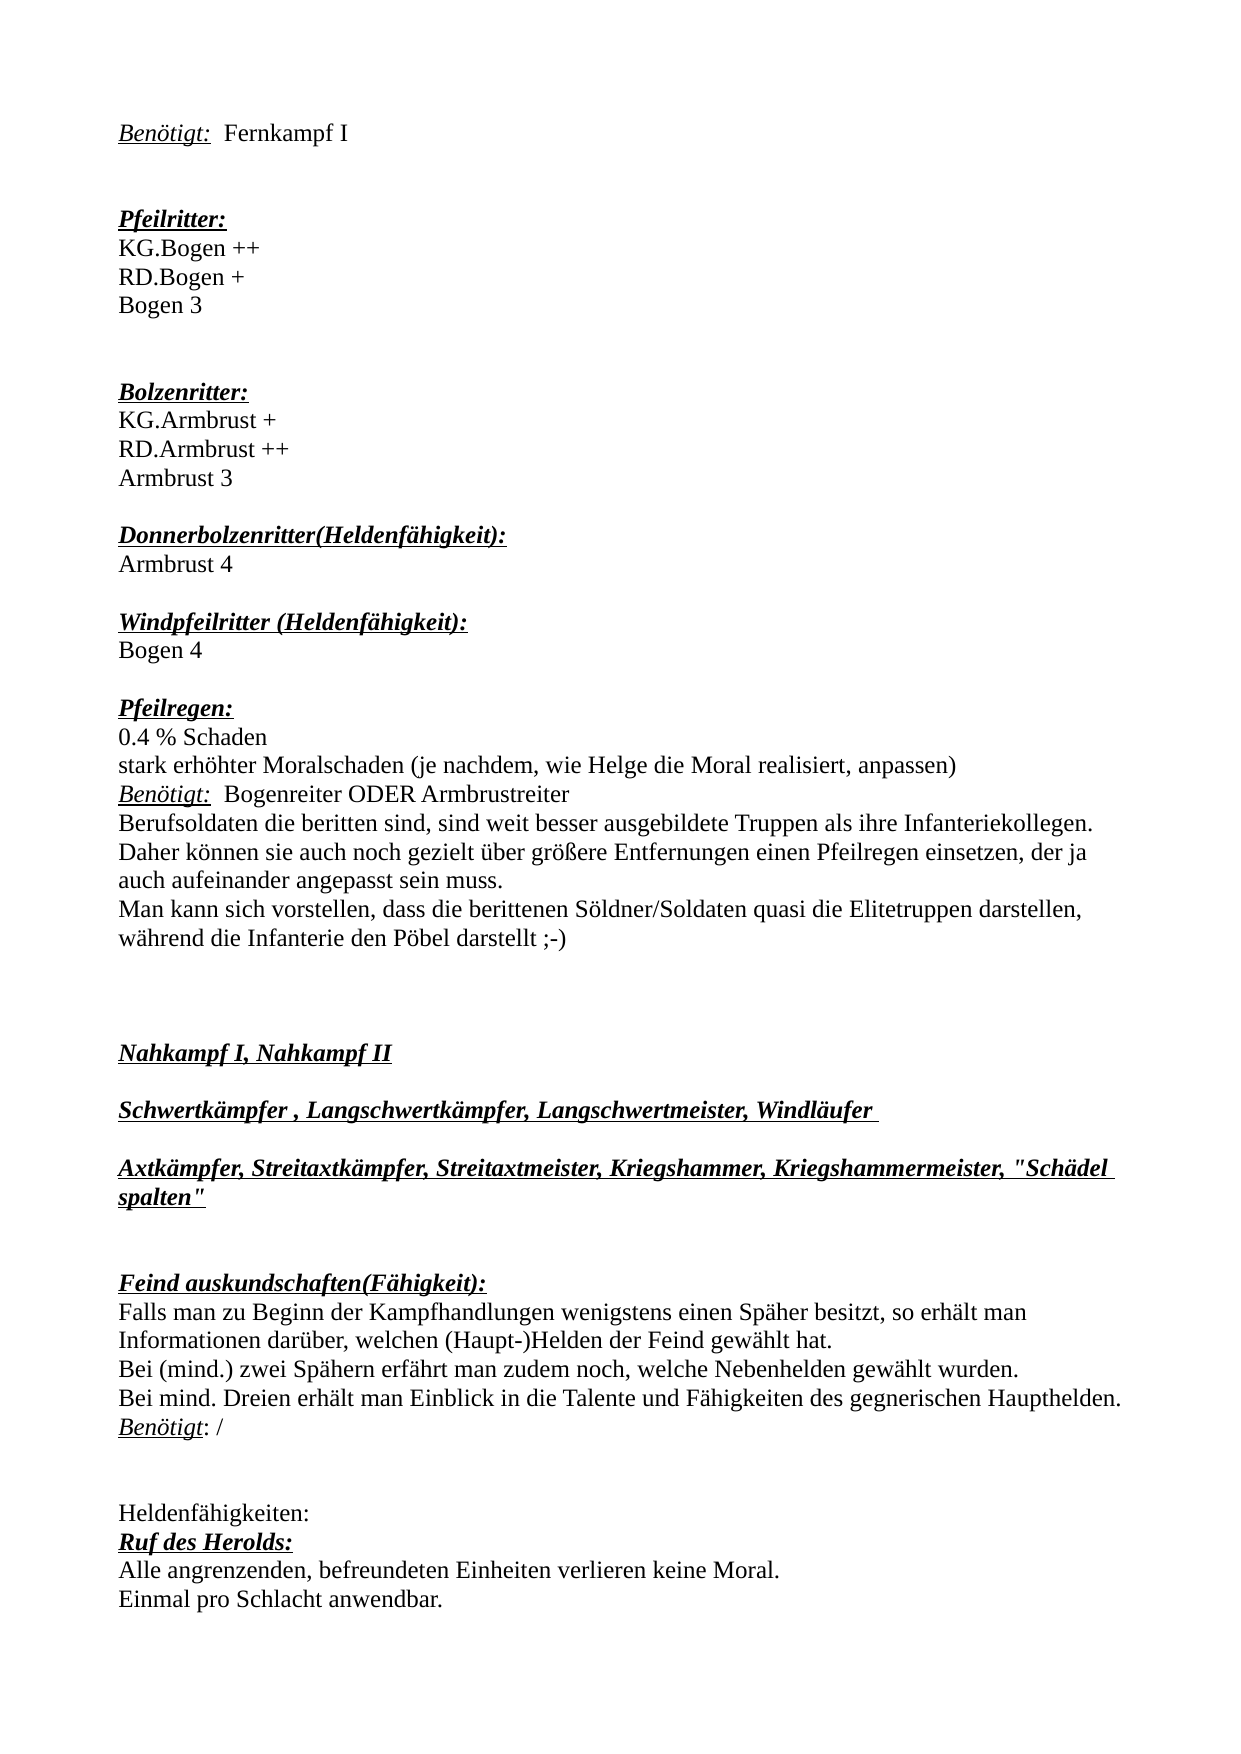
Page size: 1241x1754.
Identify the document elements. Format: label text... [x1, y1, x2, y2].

text Bei (mind.) zwei Spähern erfährt man zudem noch, welche Nebenhelden gewählt wurden. [118, 1354, 1122, 1383]
text Donnerbolzenritter(Heldenfähigkeit): [118, 521, 1122, 549]
text Berufsoldaten die beritten sind, sind weit besser ausgebildete Truppen als ihre Infanteriekollegen. [118, 808, 1122, 837]
text Benötigt: / [118, 1412, 1122, 1441]
text Bogen 4 [118, 636, 1122, 664]
text RD.Armbrust ++ [118, 434, 1122, 463]
text 0.4 % Schaden [118, 722, 1122, 751]
text Einmal pro Schlacht anwendbar. [118, 1584, 1122, 1613]
text Bei mind. Dreien erhält man Einblick in die Talente und Fähigkeiten des gegnerischen Haupthelden. [118, 1383, 1122, 1412]
text Ruf des Herolds: [118, 1527, 1122, 1556]
text Alle angrenzenden, befreundeten Einheiten verlieren keine Moral. [118, 1556, 1122, 1584]
text Heldenfähigkeiten: [118, 1498, 1122, 1527]
text Man kann sich vorstellen, dass die berittenen Söldner/Soldaten quasi die Elitetruppen darstellen, während die Infanterie den Pöbel darstellt ;-) [118, 894, 1122, 952]
text Armbrust 4 [118, 549, 1122, 578]
text Falls man zu Beginn der Kampfhandlungen wenigstens einen Späher besitzt, so erhält man Informationen darüber, welchen (Haupt-)Helden der Feind gewählt hat. [118, 1297, 1122, 1354]
text Armbrust 3 [118, 463, 1122, 492]
text KG.Bogen ++ [118, 233, 1122, 262]
text Benötigt: Bogenreiter ODER Armbrustreiter [118, 779, 1122, 808]
text Feind auskundschaften(Fähigkeit): [118, 1268, 1122, 1297]
text Bogen 3 [118, 291, 1122, 319]
text Axtkämpfer, Streitaxtkämpfer, Streitaxtmeister, Kriegshammer, Kriegshammermeister, "Schädel spalten" [118, 1153, 1122, 1211]
text KG.Armbrust + [118, 406, 1122, 434]
text stark erhöhter Moralschaden (je nachdem, wie Helge die Moral realisiert, anpassen) [118, 751, 1122, 779]
text Benötigt: Fernkampf I [118, 118, 1122, 147]
text Daher können sie auch noch gezielt über größere Entfernungen einen Pfeilregen einsetzen, der ja auch aufeinander angepasst sein muss. [118, 837, 1122, 894]
text Pfeilritter: [118, 204, 1122, 233]
text Windpfeilritter (Heldenfähigkeit): [118, 607, 1122, 636]
text Schwertkämpfer , Langschwertkämpfer, Langschwertmeister, Windläufer [118, 1096, 1122, 1124]
text Nahkampf I, Nahkampf II [118, 1038, 1122, 1067]
text RD.Bogen + [118, 262, 1122, 291]
text Bolzenritter: [118, 377, 1122, 406]
text Pfeilregen: [118, 693, 1122, 722]
